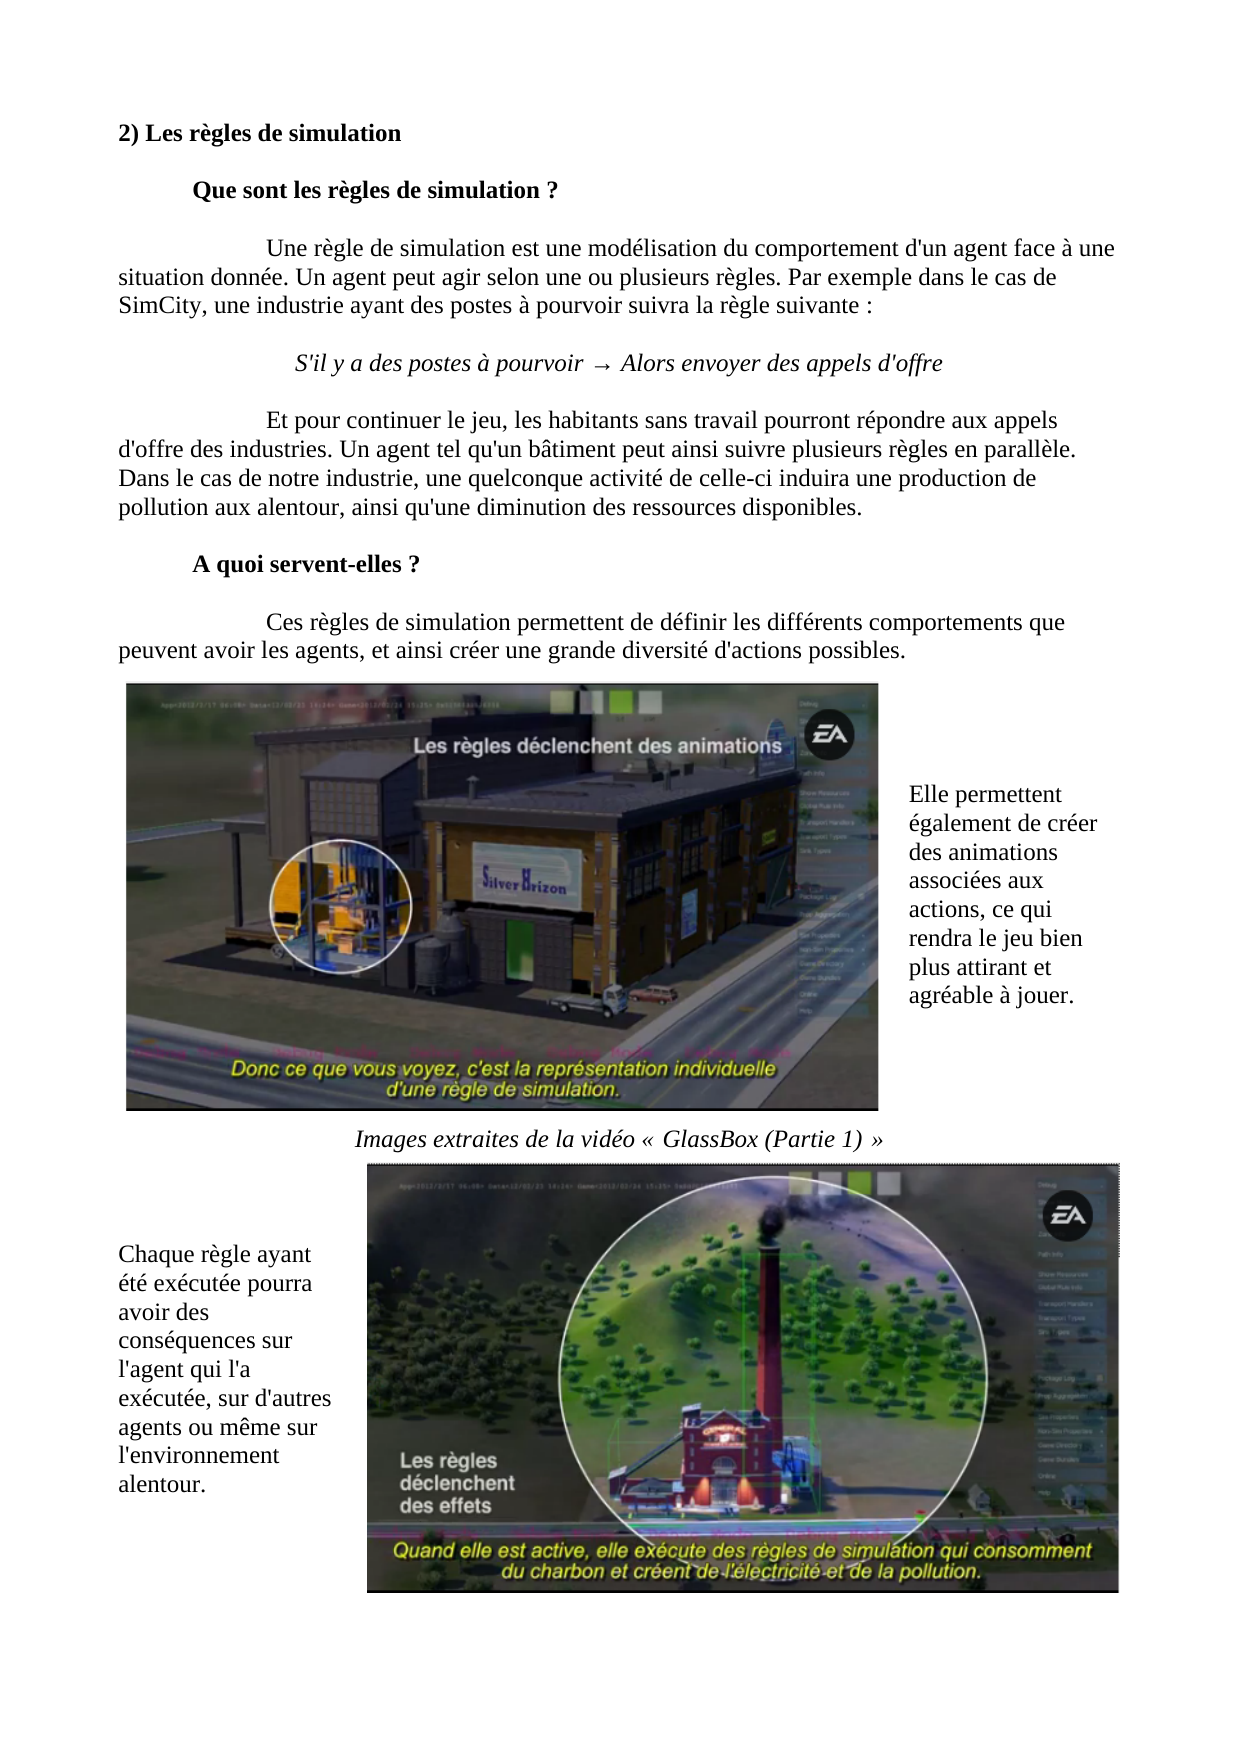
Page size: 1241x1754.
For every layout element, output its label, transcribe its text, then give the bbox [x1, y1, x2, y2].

text Images extraites de la vidéo « GlassBox (Partie 1) » [118, 1124, 1122, 1153]
text Et pour continuer le jeu, les habitants sans travail pourront répondre aux appels d'offre des industries. Un agent tel qu'un bâtiment peut ainsi suivre plusieurs règles en parallèle. Dans le cas de notre industrie, une quelconque activité de celle-ci induira une production de pollution aux alentour, ainsi qu'une diminution des ressources disponibles. [118, 406, 1122, 521]
text A quoi servent-elles ? [118, 549, 1122, 578]
text Elle permettent également de créer des animations associées aux actions, ce qui rendra le jeu bien plus attirant et agréable à jouer. [879, 779, 1122, 1009]
text Que sont les règles de simulation ? [118, 176, 1122, 204]
text Ces règles de simulation permettent de définir les différents comportements que peuvent avoir les agents, et ainsi créer une grande diversité d'actions possibles. [118, 607, 1122, 664]
text Une règle de simulation est une modélisation du comportement d'un agent face à une situation donnée. Un agent peut agir selon une ou plusieurs règles. Par exemple dans le cas de SimCity, une industrie ayant des postes à pourvoir suivra la règle suivante : [118, 233, 1122, 319]
text Chaque règle ayant été exécutée pourra avoir des conséquences sur l'agent qui l'a exécutée, sur d'autres agents ou même sur l'environnement alentour. [118, 1239, 367, 1498]
text 2) Les règles de simulation [118, 118, 1122, 147]
picture [125, 681, 879, 1111]
text S'il y a des postes à pourvoir → Alors envoyer des appels d'offre [118, 348, 1122, 377]
picture [367, 1162, 1120, 1593]
